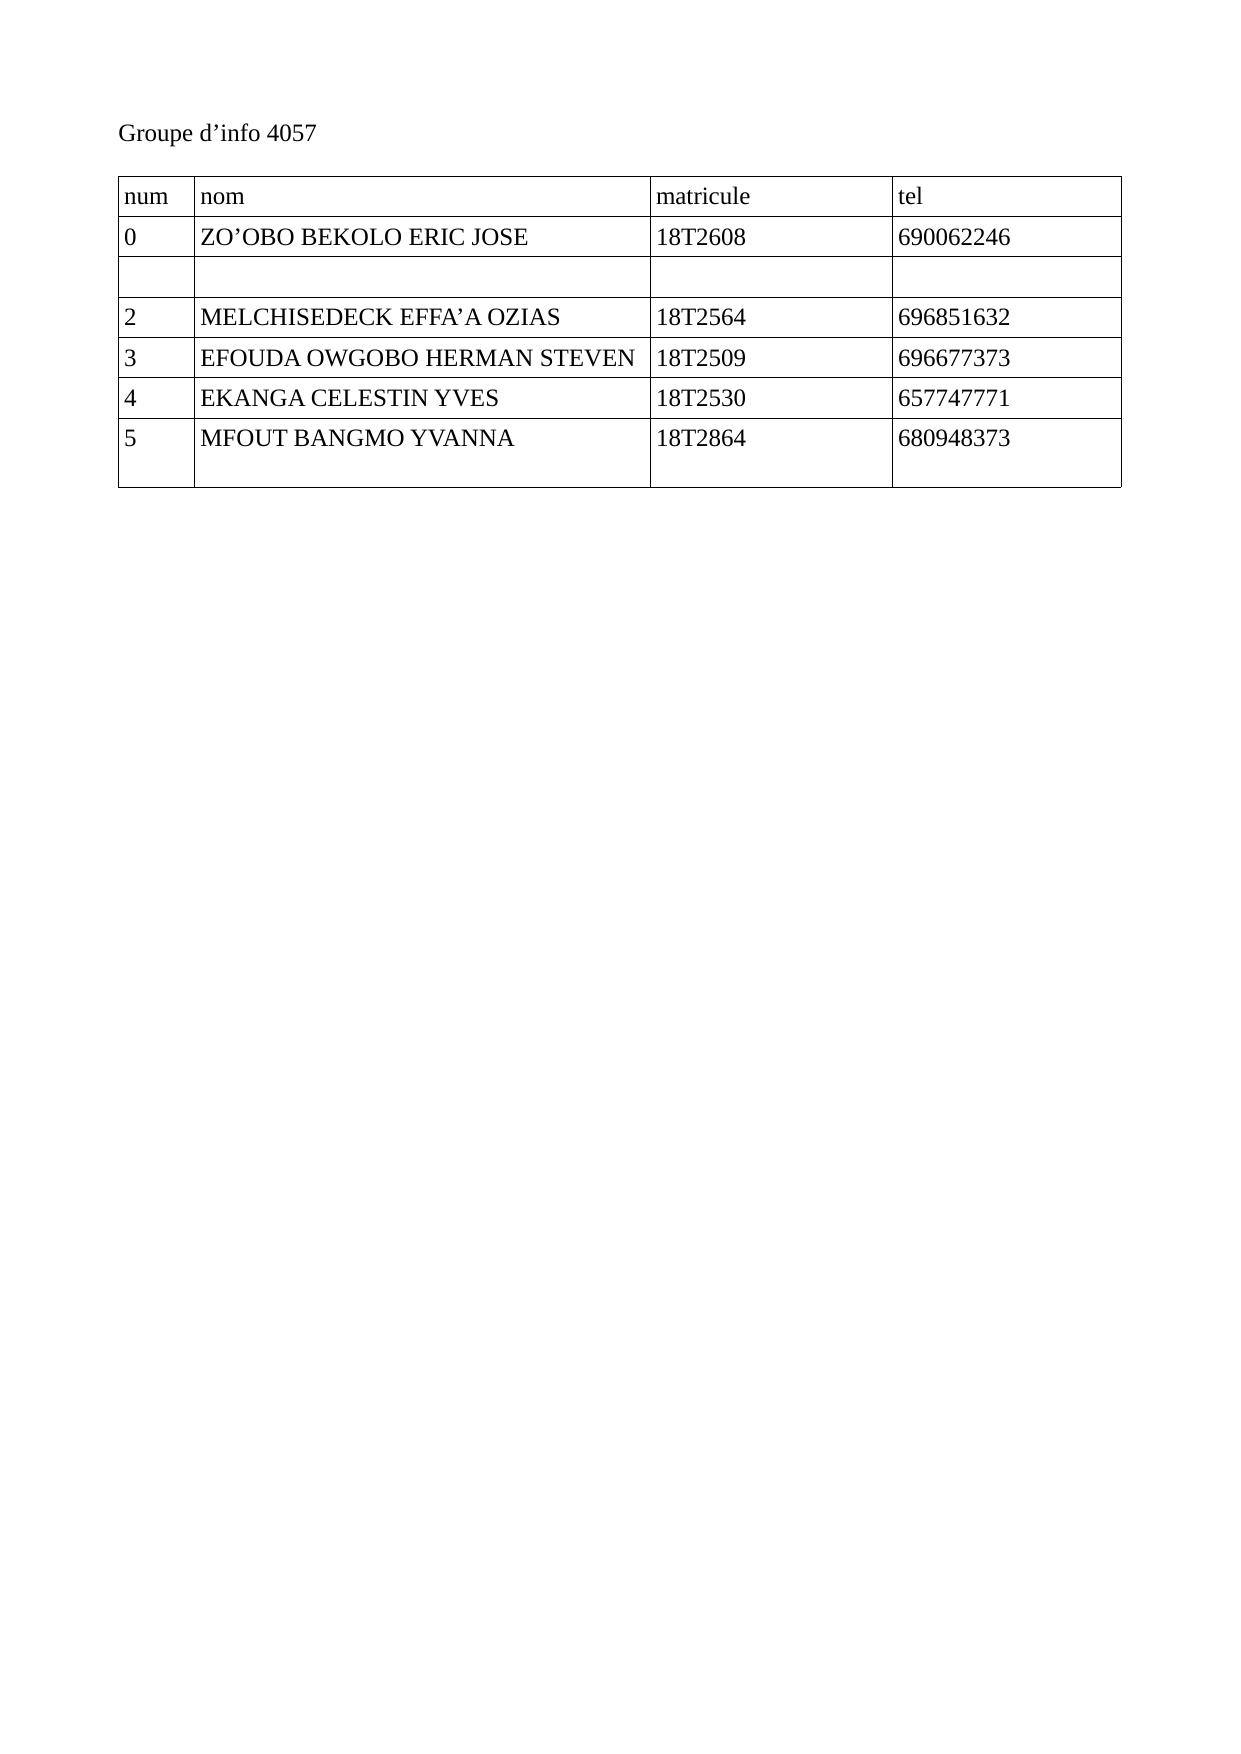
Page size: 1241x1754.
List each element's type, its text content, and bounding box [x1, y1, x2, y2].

table_cell MELCHISEDECK EFFA’A OZIAS [195, 298, 650, 337]
table_cell 696851632 [893, 298, 1121, 337]
table_cell 2 [119, 298, 194, 337]
table_cell 696677373 [893, 338, 1121, 377]
table_cell 680948373 [893, 419, 1121, 487]
table_header nom [195, 177, 650, 216]
table_cell 18T2530 [651, 378, 892, 417]
table_cell 4 [119, 378, 194, 417]
table_cell 18T2564 [651, 298, 892, 337]
table_header num [119, 177, 194, 216]
table_cell MFOUT BANGMO YVANNA [195, 419, 650, 487]
table_cell 18T2864 [651, 419, 892, 487]
text Groupe d’info 4057 [118, 118, 1122, 147]
table_cell 0 [119, 217, 194, 256]
table_cell [651, 257, 892, 297]
table_cell [119, 257, 194, 297]
table_cell [195, 257, 650, 297]
table_cell 3 [119, 338, 194, 377]
table_cell 657747771 [893, 378, 1121, 417]
table_cell 18T2608 [651, 217, 892, 256]
table_cell EFOUDA OWGOBO HERMAN STEVEN [195, 338, 650, 377]
table_cell EKANGA CELESTIN YVES [195, 378, 650, 417]
table_cell [893, 257, 1121, 297]
table_header matricule [651, 177, 892, 216]
table_cell ZO’OBO BEKOLO ERIC JOSE [195, 217, 650, 256]
table_cell 690062246 [893, 217, 1121, 256]
table_header tel [893, 177, 1121, 216]
table_cell 5 [119, 419, 194, 487]
table_cell 18T2509 [651, 338, 892, 377]
